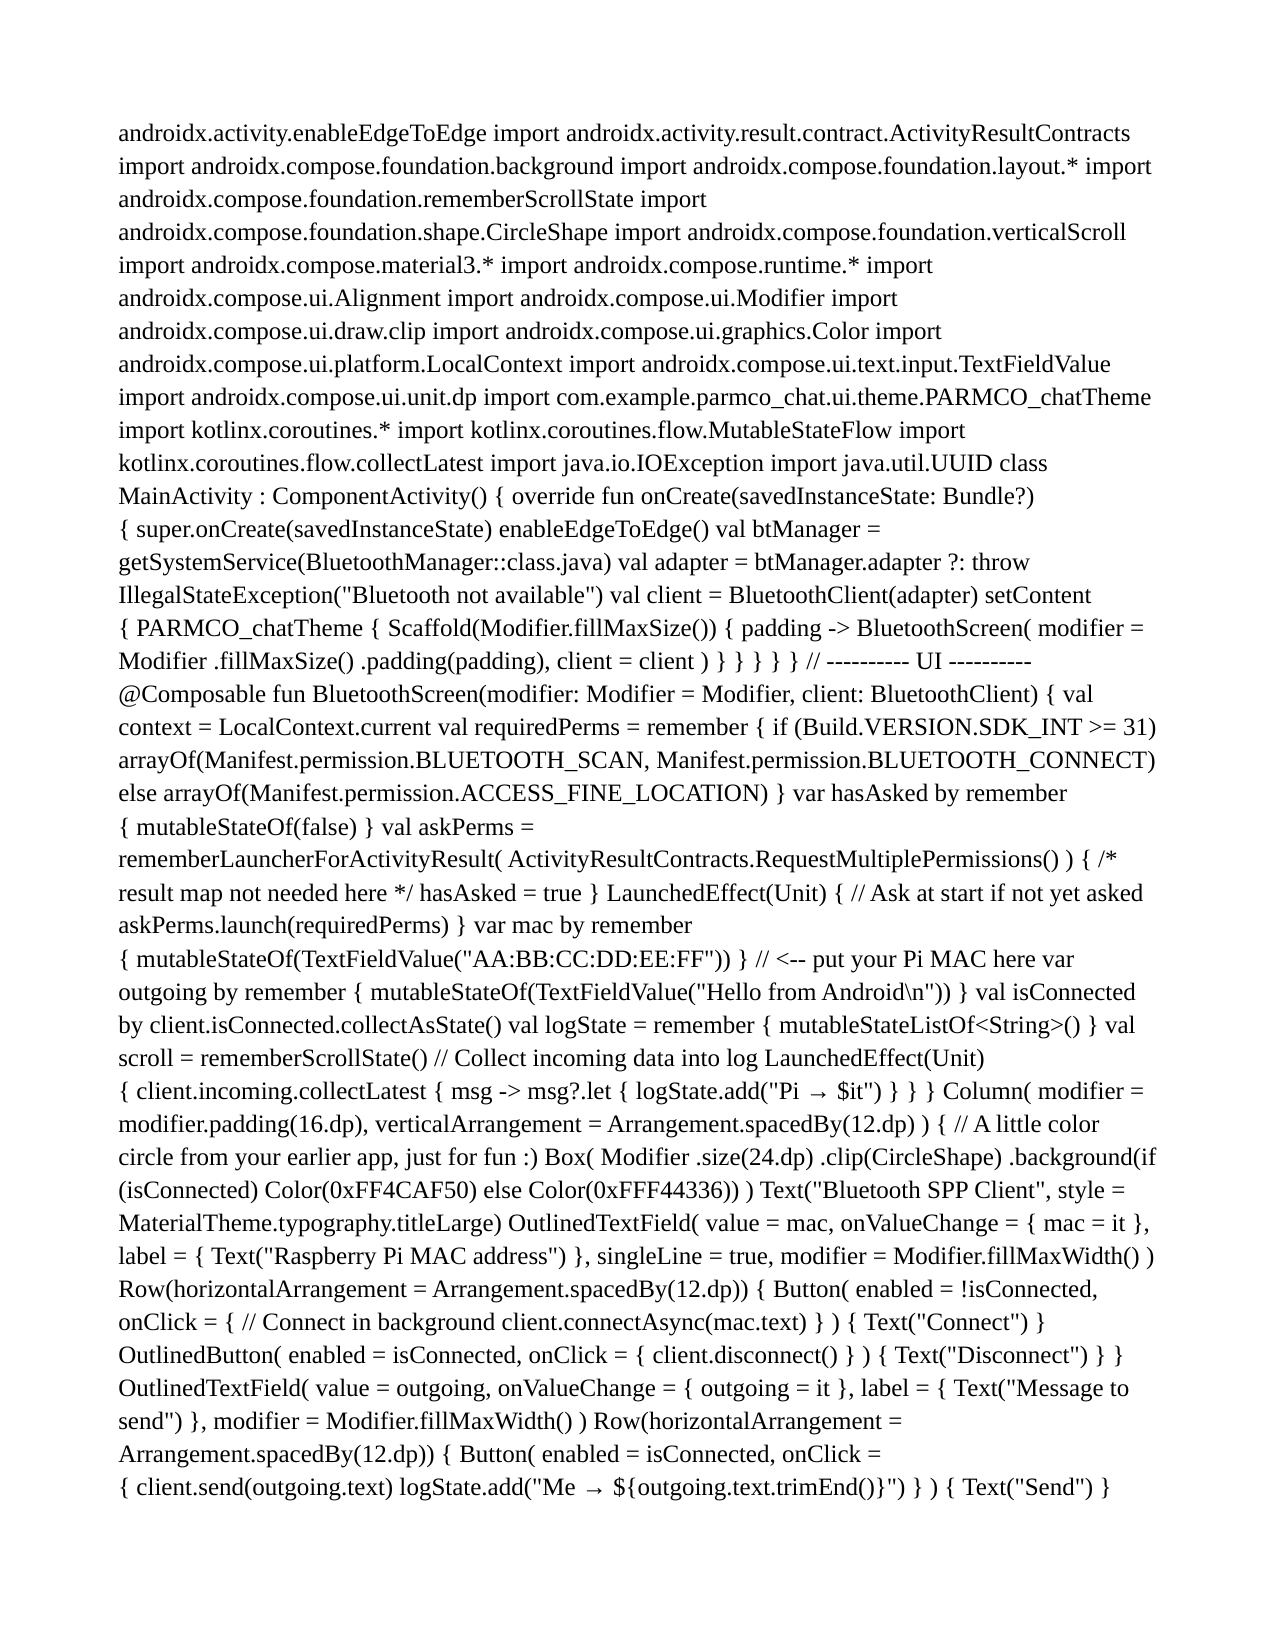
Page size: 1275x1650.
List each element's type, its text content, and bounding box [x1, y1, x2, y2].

text androidx.activity.enableEdgeToEdge import androidx.activity.result.contract.ActivityResultContracts import androidx.compose.foundation.background import androidx.compose.foundation.layout.* import androidx.compose.foundation.rememberScrollState import androidx.compose.foundation.shape.CircleShape import androidx.compose.foundation.verticalScroll import androidx.compose.material3.* import androidx.compose.runtime.* import androidx.compose.ui.Alignment import androidx.compose.ui.Modifier import androidx.compose.ui.draw.clip import androidx.compose.ui.graphics.Color import androidx.compose.ui.platform.LocalContext import androidx.compose.ui.text.input.TextFieldValue import androidx.compose.ui.unit.dp import com.example.parmco_chat.ui.theme.PARMCO_chatTheme import kotlinx.coroutines.* import kotlinx.coroutines.flow.MutableStateFlow import kotlinx.coroutines.flow.collectLatest import java.io.IOException import java.util.UUID class MainActivity : ComponentActivity() { override fun onCreate(savedInstanceState: Bundle?) { super.onCreate(savedInstanceState) enableEdgeToEdge() val btManager = getSystemService(BluetoothManager::class.java) val adapter = btManager.adapter ?: throw IllegalStateException("Bluetooth not available") val client = BluetoothClient(adapter) setContent { PARMCO_chatTheme { Scaffold(Modifier.fillMaxSize()) { padding -> BluetoothScreen( modifier = Modifier .fillMaxSize() .padding(padding), client = client ) } } } } } // ---------- UI ---------- @Composable fun BluetoothScreen(modifier: Modifier = Modifier, client: BluetoothClient) { val context = LocalContext.current val requiredPerms = remember { if (Build.VERSION.SDK_INT >= 31) arrayOf(Manifest.permission.BLUETOOTH_SCAN, Manifest.permission.BLUETOOTH_CONNECT) else arrayOf(Manifest.permission.ACCESS_FINE_LOCATION) } var hasAsked by remember { mutableStateOf(false) } val askPerms = rememberLauncherForActivityResult( ActivityResultContracts.RequestMultiplePermissions() ) { /* result map not needed here */ hasAsked = true } LaunchedEffect(Unit) { // Ask at start if not yet asked askPerms.launch(requiredPerms) } var mac by remember { mutableStateOf(TextFieldValue("AA:BB:CC:DD:EE:FF")) } // <-- put your Pi MAC here var outgoing by remember { mutableStateOf(TextFieldValue("Hello from Android\n")) } val isConnected by client.isConnected.collectAsState() val logState = remember { mutableStateListOf<String>() } val scroll = rememberScrollState() // Collect incoming data into log LaunchedEffect(Unit) { client.incoming.collectLatest { msg -> msg?.let { logState.add("Pi → $it") } } } Column( modifier = modifier.padding(16.dp), verticalArrangement = Arrangement.spacedBy(12.dp) ) { // A little color circle from your earlier app, just for fun :) Box( Modifier .size(24.dp) .clip(CircleShape) .background(if (isConnected) Color(0xFF4CAF50) else Color(0xFFF44336)) ) Text("Bluetooth SPP Client", style = MaterialTheme.typography.titleLarge) OutlinedTextField( value = mac, onValueChange = { mac = it }, label = { Text("Raspberry Pi MAC address") }, singleLine = true, modifier = Modifier.fillMaxWidth() ) Row(horizontalArrangement = Arrangement.spacedBy(12.dp)) { Button( enabled = !isConnected, onClick = { // Connect in background client.connectAsync(mac.text) } ) { Text("Connect") } OutlinedButton( enabled = isConnected, onClick = { client.disconnect() } ) { Text("Disconnect") } } OutlinedTextField( value = outgoing, onValueChange = { outgoing = it }, label = { Text("Message to send") }, modifier = Modifier.fillMaxWidth() ) Row(horizontalArrangement = Arrangement.spacedBy(12.dp)) { Button( enabled = isConnected, onClick = { client.send(outgoing.text) logState.add("Me → ${outgoing.text.trimEnd()}") } ) { Text("Send") } [118, 118, 1157, 1501]
